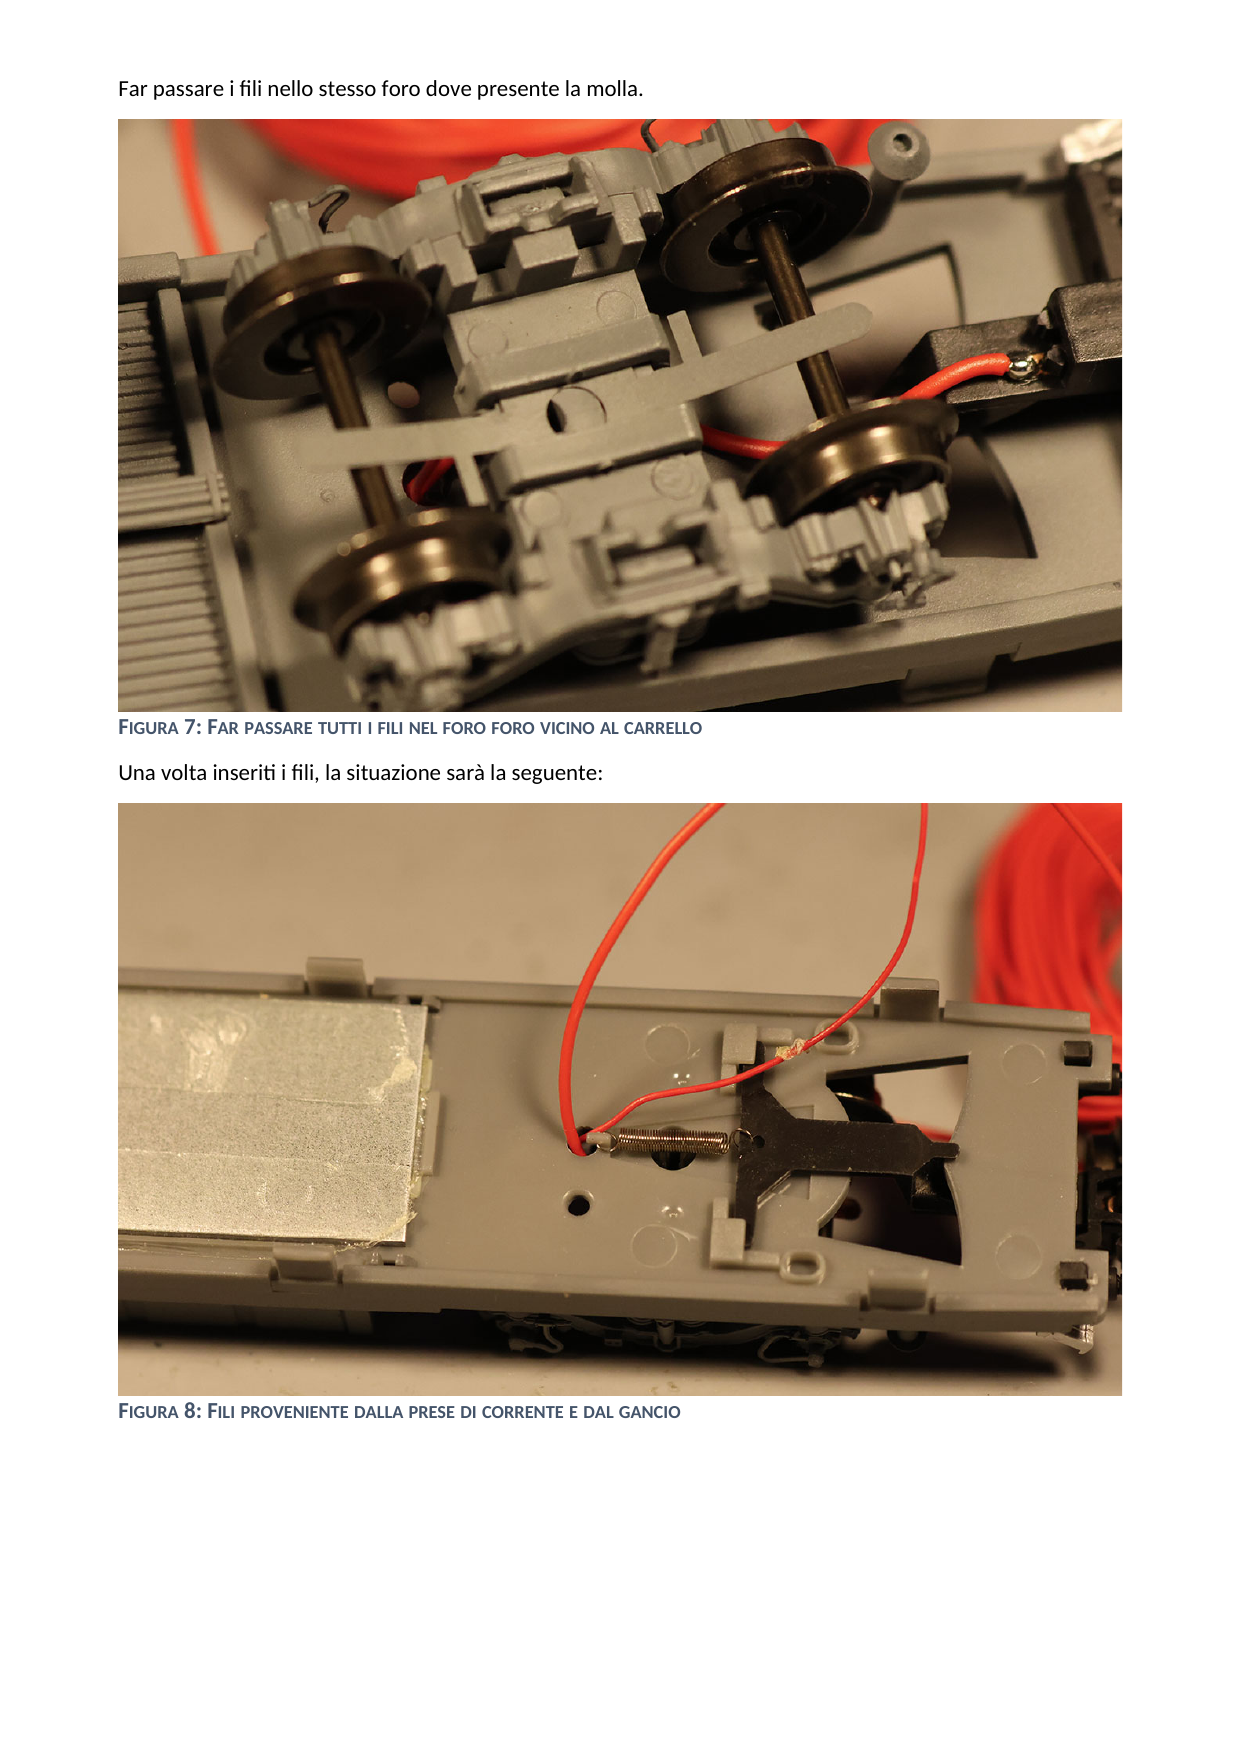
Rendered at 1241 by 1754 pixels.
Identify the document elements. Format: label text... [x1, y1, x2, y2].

text Figura 7: Far passare tutti i fili nel foro foro vicino al carrello [118, 712, 1122, 740]
text Figura 8: Fili proveniente dalla prese di corrente e dal gancio [118, 1396, 1122, 1424]
text Una volta inseriti i fili, la situazione sarà la seguente: [118, 758, 1122, 786]
picture [118, 119, 1123, 712]
text Far passare i fili nello stesso foro dove presente la molla. [118, 74, 1122, 102]
picture [118, 803, 1123, 1396]
